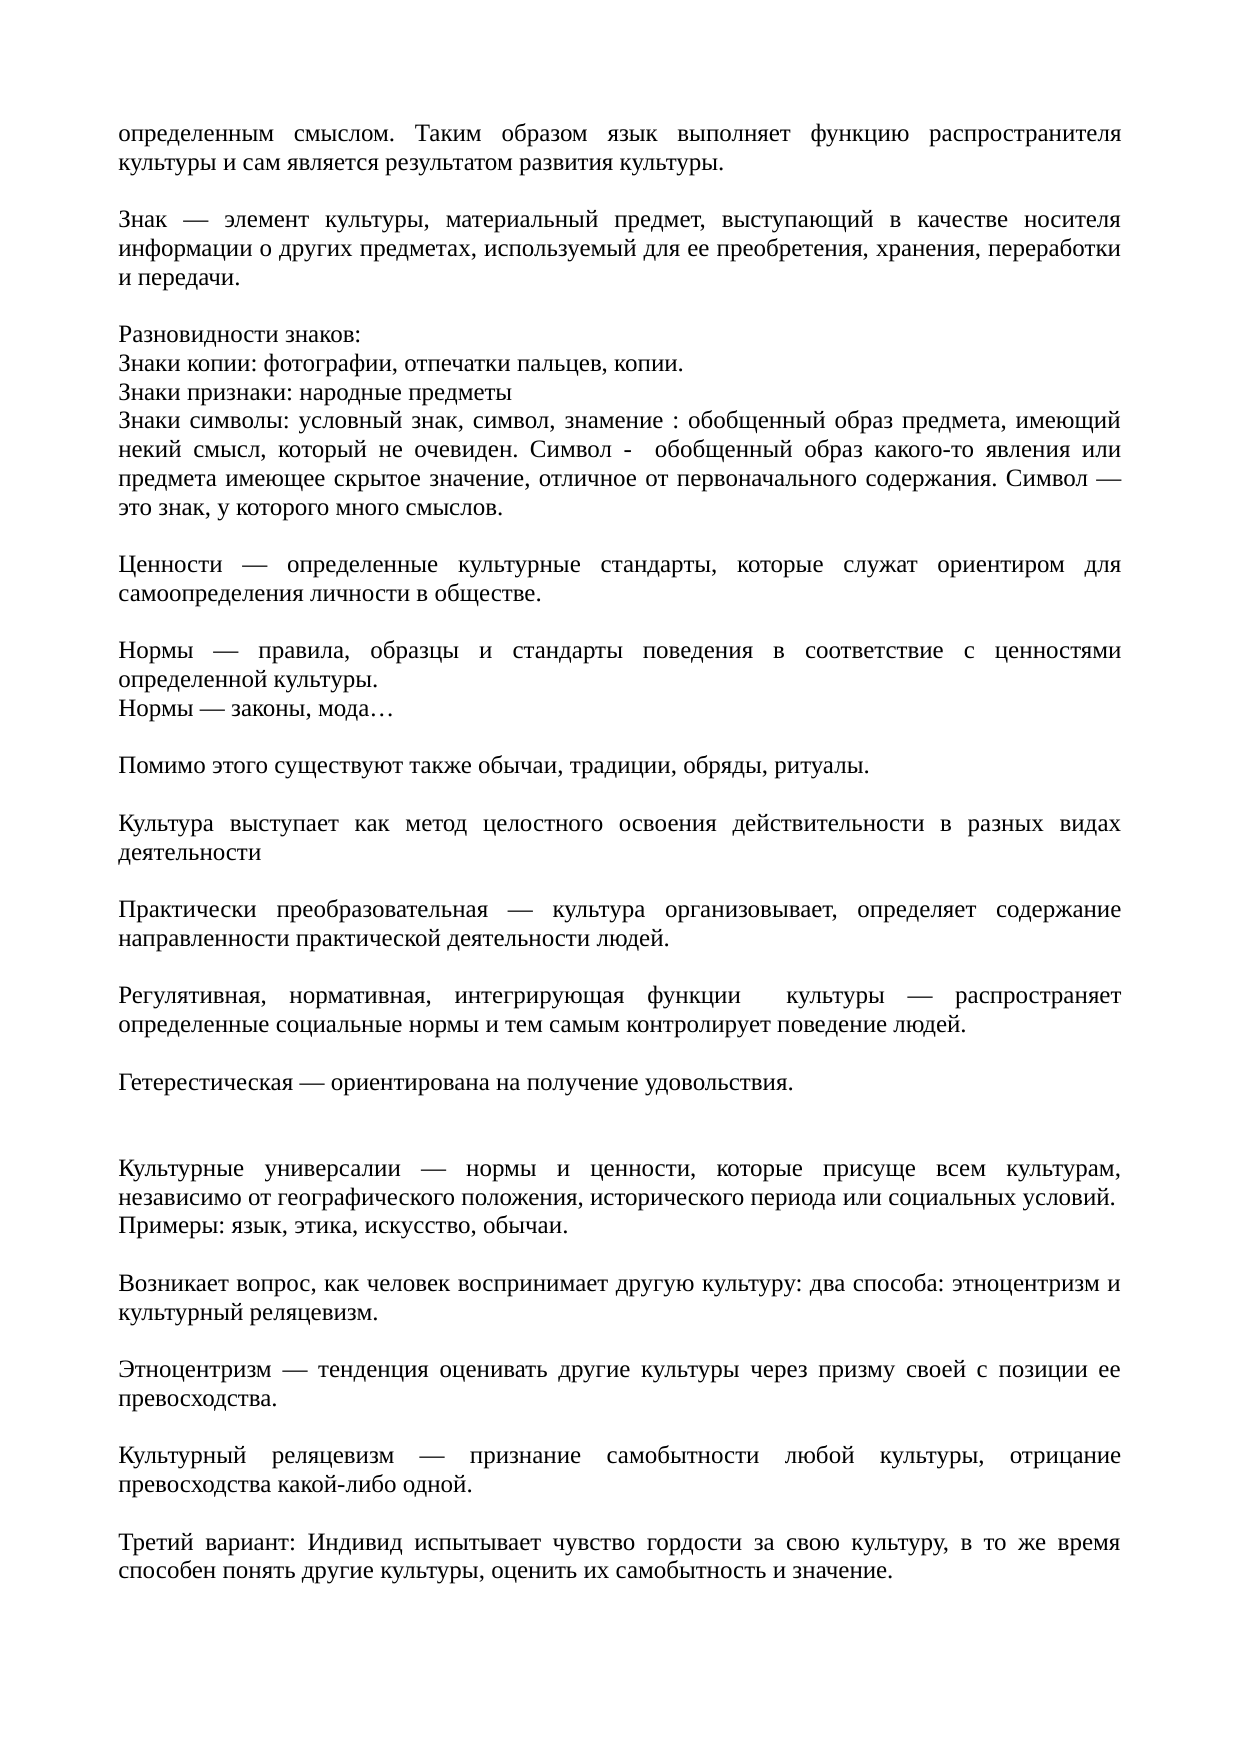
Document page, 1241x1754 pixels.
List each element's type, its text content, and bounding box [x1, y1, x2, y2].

text Знаки признаки: народные предметы [118, 377, 1122, 406]
text Третий вариант: Индивид испытывает чувство гордости за свою культуру, в то же время способен понять другие культуры, оценить их самобытность и значение. [118, 1527, 1122, 1584]
text Знаки копии: фотографии, отпечатки пальцев, копии. [118, 348, 1122, 377]
text Возникает вопрос, как человек воспринимает другую культуру: два способа: этноцентризм и культурный реляцевизм. [118, 1268, 1122, 1326]
text Нормы — правила, образцы и стандарты поведения в соответствие с ценностями определенной культуры. [118, 636, 1122, 693]
text Гетерестическая — ориентирована на получение удовольствия. [118, 1067, 1122, 1096]
text Нормы — законы, мода… [118, 693, 1122, 722]
text Знак — элемент культуры, материальный предмет, выступающий в качестве носителя информации о других предметах, используемый для ее преобретения, хранения, переработки и передачи. [118, 204, 1122, 291]
text Ценности — определенные культурные стандарты, которые служат ориентиром для самоопределения личности в обществе. [118, 549, 1122, 607]
text определенным смыслом. Таким образом язык выполняет функцию распространителя культуры и сам является результатом развития культуры. [118, 118, 1122, 176]
text Этноцентризм — тенденция оценивать другие культуры через призму своей с позиции ее превосходства. [118, 1354, 1122, 1412]
text Практически преобразовательная — культура организовывает, определяет содержание направленности практической деятельности людей. [118, 894, 1122, 952]
text Примеры: язык, этика, искусство, обычаи. [118, 1211, 1122, 1239]
text Знаки символы: условный знак, символ, знамение : обобщенный образ предмета, имеющий некий смысл, который не очевиден. Символ - обобщенный образ какого-то явления или предмета имеющее скрытое значение, отличное от первоначального содержания. Символ — это знак, у которого много смыслов. [118, 406, 1122, 521]
text Культурные универсалии — нормы и ценности, которые присуще всем культурам, независимо от географического положения, исторического периода или социальных условий. [118, 1153, 1122, 1211]
text Разновидности знаков: [118, 319, 1122, 348]
text Культура выступает как метод целостного освоения действительности в разных видах деятельности [118, 808, 1122, 866]
text Помимо этого существуют также обычаи, традиции, обряды, ритуалы. [118, 751, 1122, 779]
text Регулятивная, нормативная, интегрирующая функции культуры — распространяет определенные социальные нормы и тем самым контролирует поведение людей. [118, 981, 1122, 1038]
text Культурный реляцевизм — признание самобытности любой культуры, отрицание превосходства какой-либо одной. [118, 1441, 1122, 1498]
